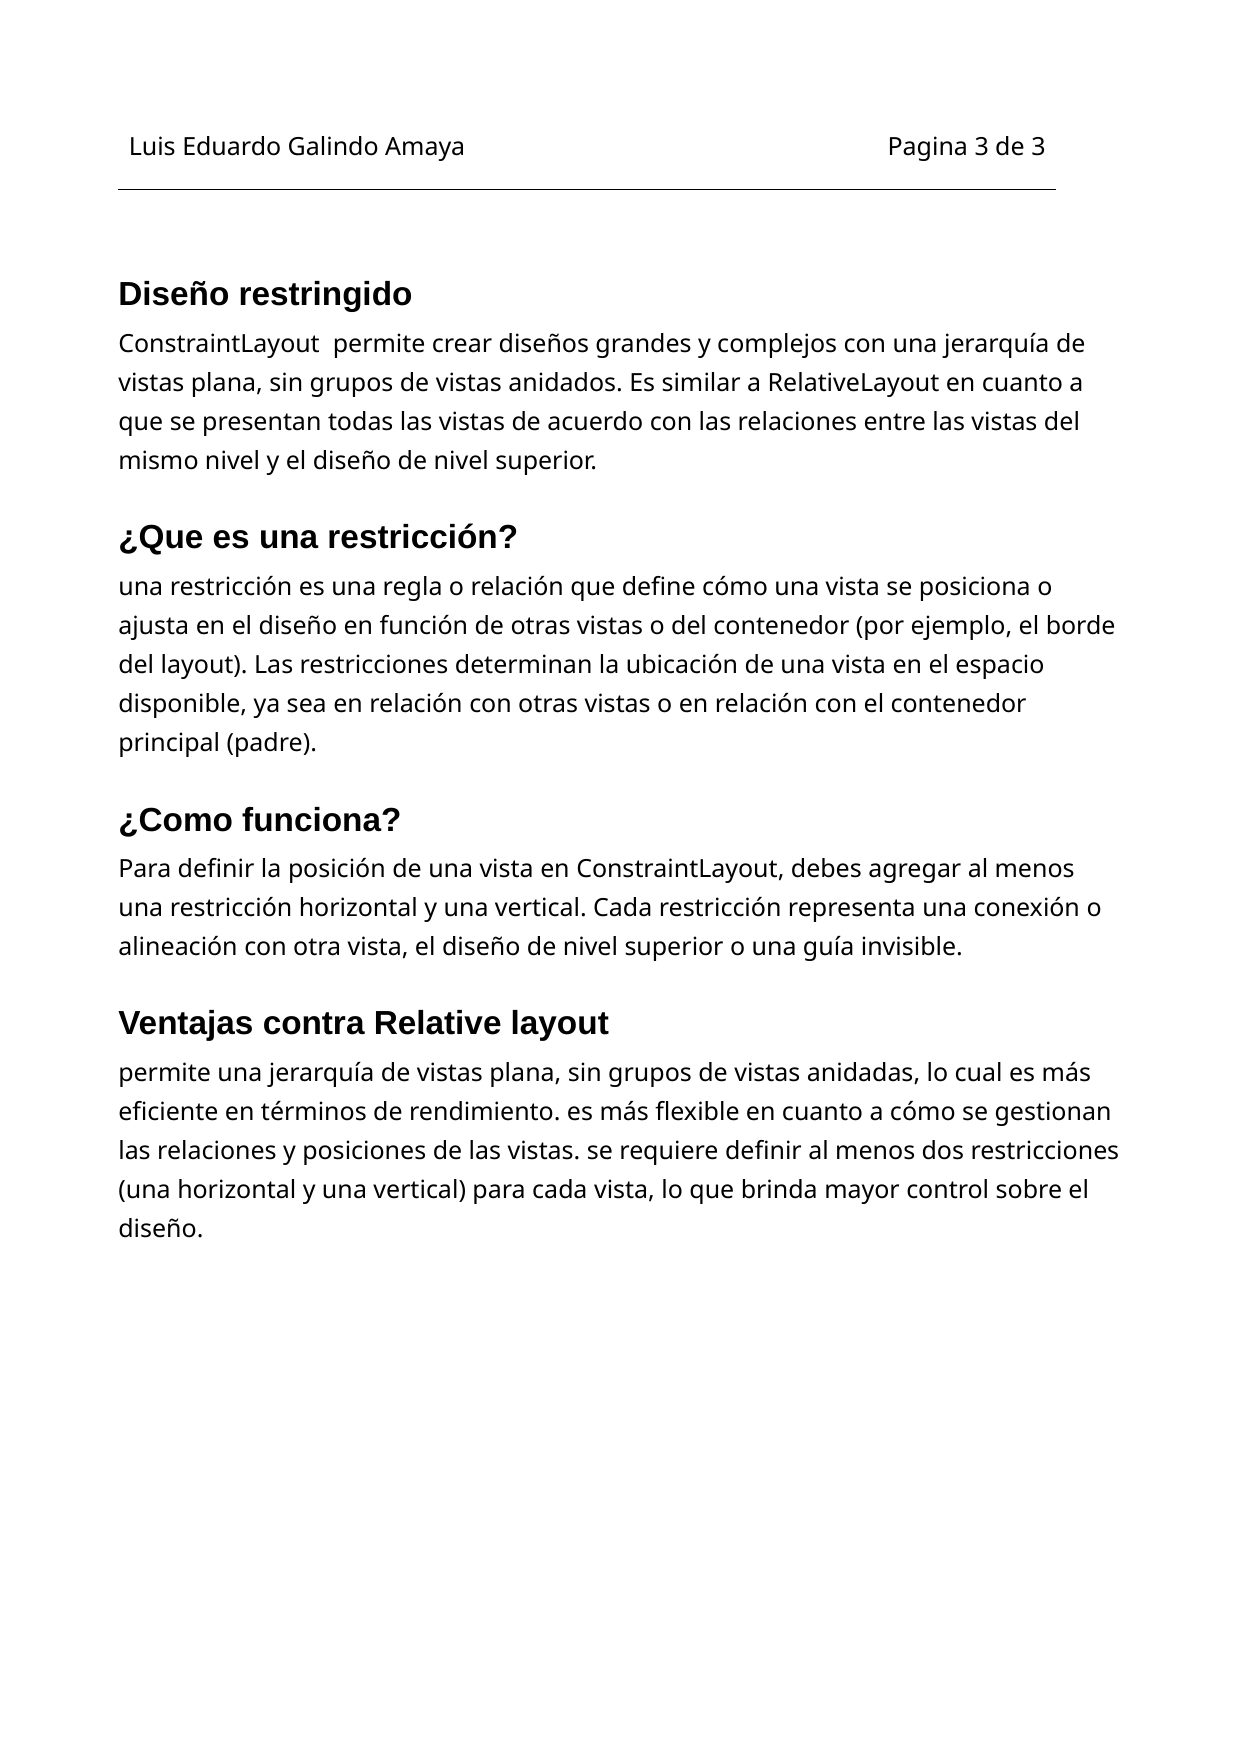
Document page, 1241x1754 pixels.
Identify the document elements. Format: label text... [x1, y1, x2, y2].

subtitle ¿Como funciona? [118, 799, 1122, 838]
text Para definir la posición de una vista en ConstraintLayout, debes agregar al menos una restricción horizontal y una vertical. Cada restricción representa una conexión o alineación con otra vista, el diseño de nivel superior o una guía invisible. [118, 851, 1122, 963]
text permite una jerarquía de vistas plana, sin grupos de vistas anidadas, lo cual es más eficiente en términos de rendimiento. es más flexible en cuanto a cómo se gestionan las relaciones y posiciones de las vistas. se requiere definir al menos dos restricciones (una horizontal y una vertical) para cada vista, lo que brinda mayor control sobre el diseño. [118, 1054, 1122, 1245]
subtitle Diseño restringido [118, 274, 1122, 313]
subtitle ¿Que es una restricción? [118, 517, 1122, 556]
text una restricción es una regla o relación que define cómo una vista se posiciona o ajusta en el diseño en función de otras vistas o del contenedor (por ejemplo, el borde del layout). Las restricciones determinan la ubicación de una vista en el espacio disponible, ya sea en relación con otras vistas o en relación con el contenedor principal (padre). [118, 568, 1122, 759]
subtitle Ventajas contra Relative layout [118, 1003, 1122, 1042]
text ConstraintLayout permite crear diseños grandes y complejos con una jerarquía de vistas plana, sin grupos de vistas anidados. Es similar a RelativeLayout en cuanto a que se presentan todas las vistas de acuerdo con las relaciones entre las vistas del mismo nivel y el diseño de nivel superior. [118, 325, 1122, 477]
